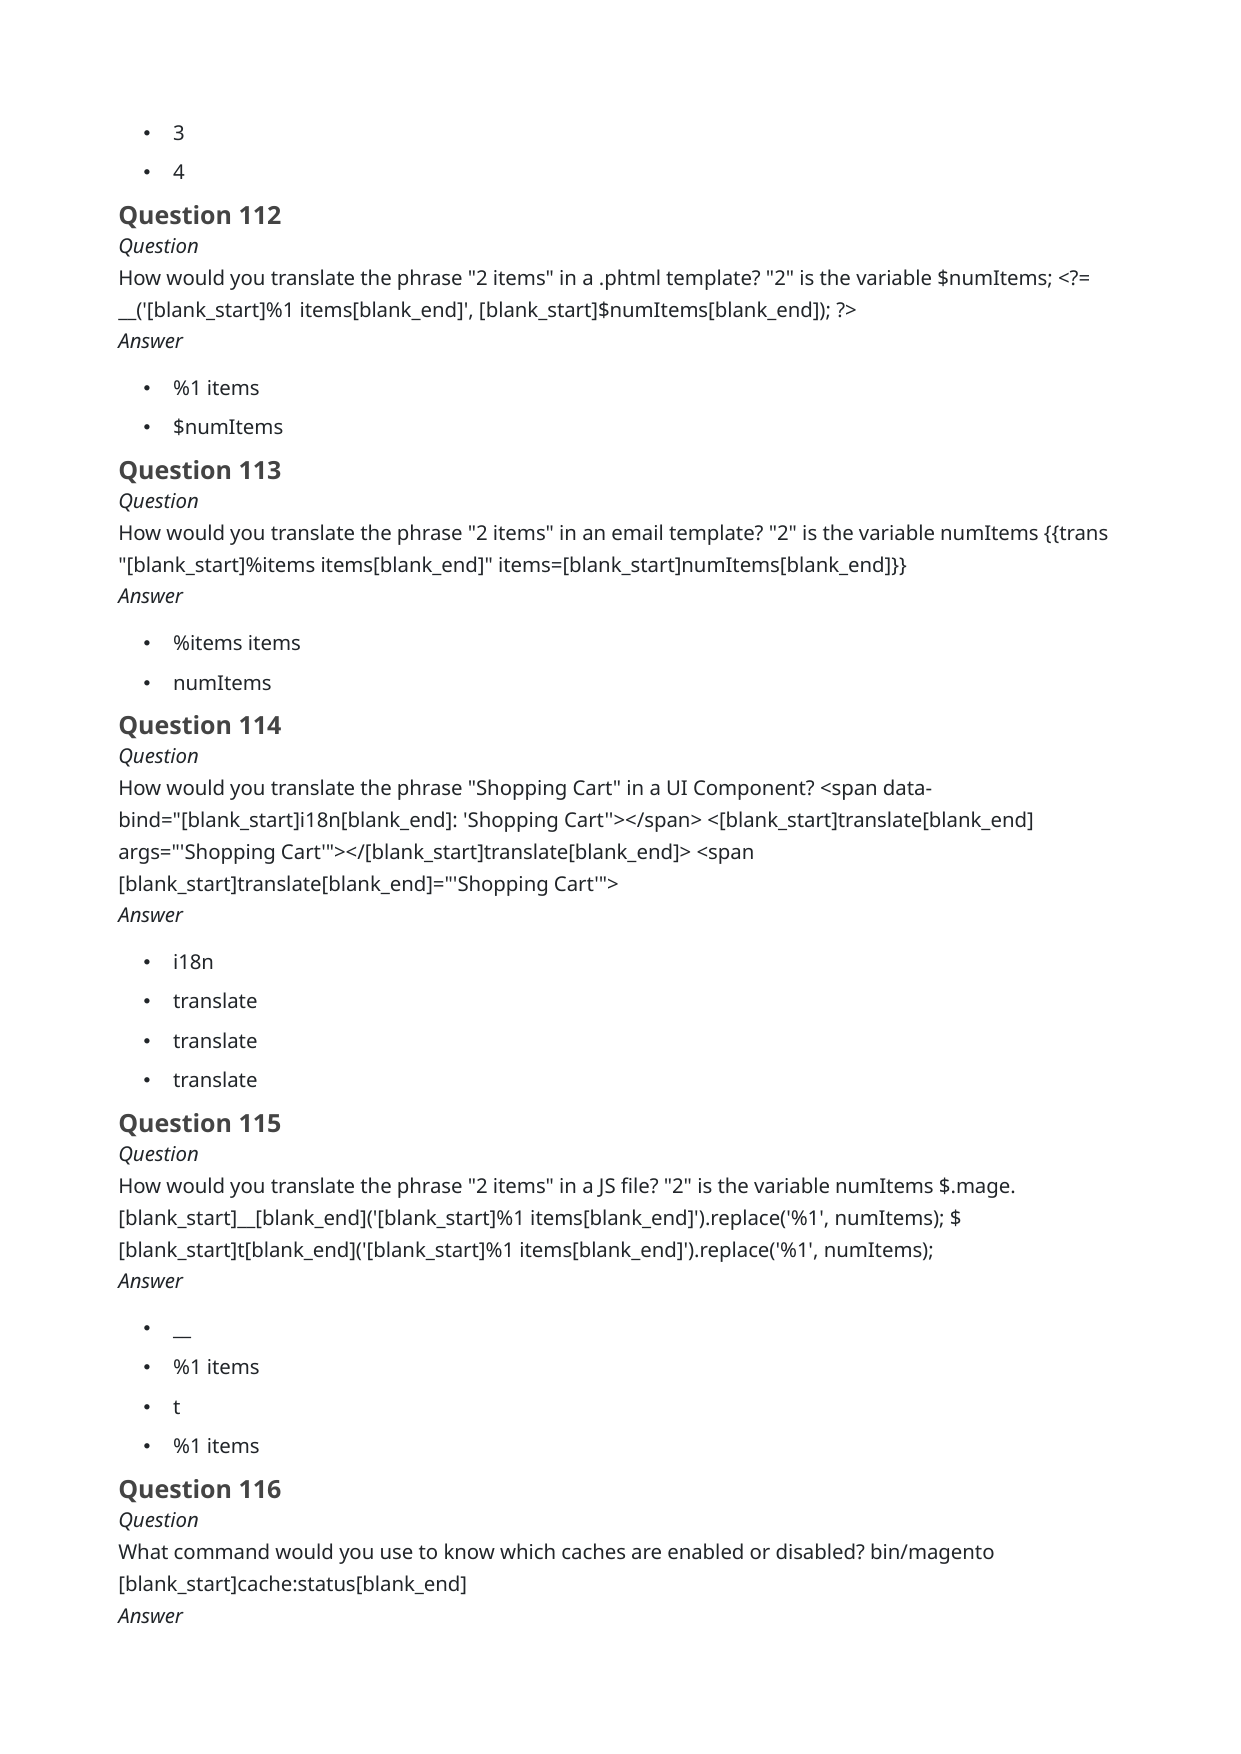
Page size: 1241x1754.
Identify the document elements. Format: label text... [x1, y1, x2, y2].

text What command would you use to know which caches are enabled or disabled? bin/magento [blank_start]cache:status[blank_end] [118, 1538, 1122, 1597]
text How would you translate the phrase "2 items" in a JS file? "2" is the variable numItems $.mage.[blank_start]__[blank_end]('[blank_start]%1 items[blank_end]').replace('%1', numItems); $[blank_start]t[blank_end]('[blank_start]%1 items[blank_end]').replace('%1', numItems); [118, 1172, 1122, 1263]
text Answer [118, 582, 1122, 610]
subtitle Question 113 [118, 452, 1122, 487]
text Question [118, 1506, 1122, 1534]
list translate [143, 987, 1122, 1014]
list %1 items [143, 1353, 1122, 1381]
subtitle Question 115 [118, 1106, 1122, 1140]
list __ [143, 1313, 1122, 1341]
text Answer [118, 1601, 1122, 1629]
list translate [143, 1026, 1122, 1054]
list t [143, 1393, 1122, 1420]
list translate [143, 1066, 1122, 1094]
subtitle Question 112 [118, 197, 1122, 232]
text Question [118, 742, 1122, 770]
list i18n [143, 947, 1122, 975]
text How would you translate the phrase "2 items" in an email template? "2" is the variable numItems {{trans "[blank_start]%items items[blank_end]" items=[blank_start]numItems[blank_end]}} [118, 519, 1122, 578]
list numItems [143, 668, 1122, 696]
list 4 [143, 158, 1122, 185]
list %1 items [143, 1432, 1122, 1460]
text Answer [118, 1267, 1122, 1295]
text Answer [118, 901, 1122, 929]
text Answer [118, 327, 1122, 355]
list $numItems [143, 413, 1122, 441]
subtitle Question 116 [118, 1472, 1122, 1506]
subtitle Question 114 [118, 708, 1122, 742]
list 3 [143, 118, 1122, 146]
text Question [118, 487, 1122, 514]
text How would you translate the phrase "Shopping Cart" in a UI Component? <span data-bind="[blank_start]i18n[blank_end]: 'Shopping Cart''></span> <[blank_start]translate[blank_end] args="'Shopping Cart'"></[blank_start]translate[blank_end]> <span [blank_start]translate[blank_end]="'Shopping Cart'"> [118, 774, 1122, 897]
list %items items [143, 628, 1122, 656]
list %1 items [143, 373, 1122, 401]
text How would you translate the phrase "2 items" in a .phtml template? "2" is the variable $numItems; <?= __('[blank_start]%1 items[blank_end]', [blank_start]$numItems[blank_end]); ?> [118, 263, 1122, 323]
text Question [118, 232, 1122, 259]
text Question [118, 1140, 1122, 1168]
